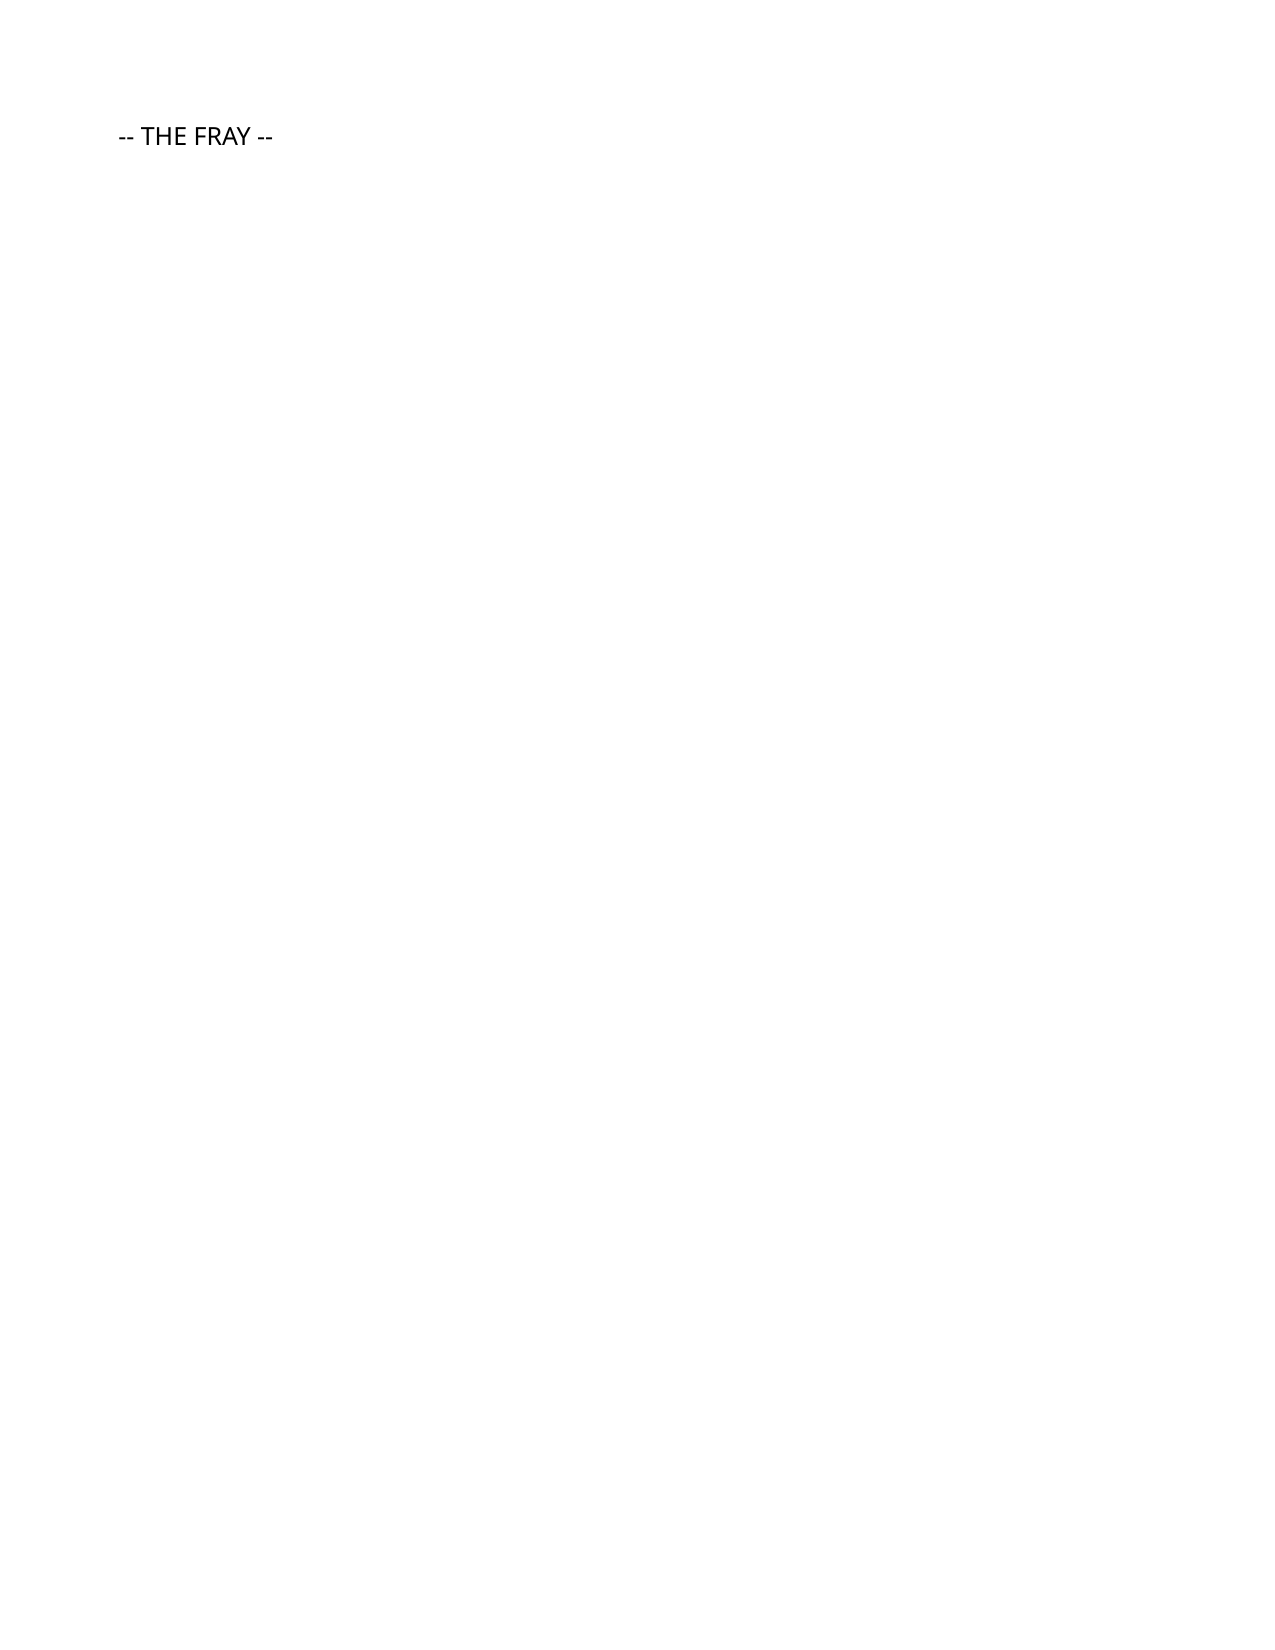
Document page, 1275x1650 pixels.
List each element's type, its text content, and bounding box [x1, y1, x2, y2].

text -- THE FRAY -- [118, 118, 1157, 152]
